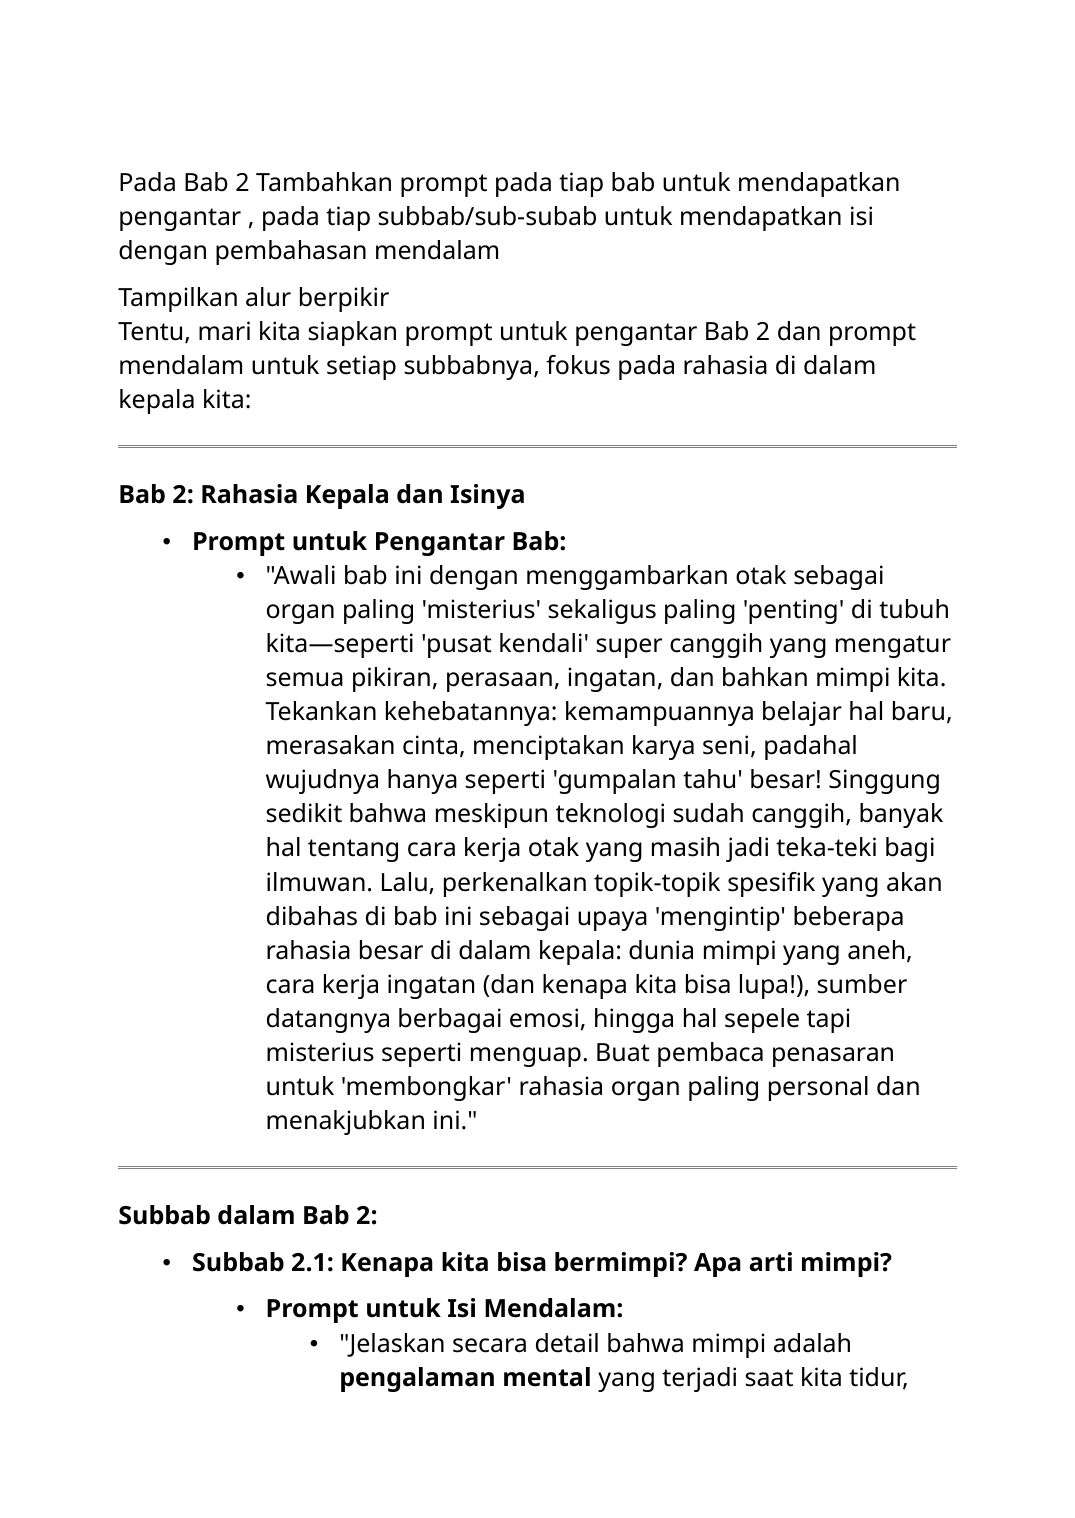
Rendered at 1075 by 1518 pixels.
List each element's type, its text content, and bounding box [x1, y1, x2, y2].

list Subbab 2.1: Kenapa kita bisa bermimpi? Apa arti mimpi? [162, 1244, 957, 1279]
text Tentu, mari kita siapkan prompt untuk pengantar Bab 2 dan prompt mendalam untuk setiap subbabnya, fokus pada rahasia di dalam kepala kita: [118, 313, 957, 416]
list Prompt untuk Isi Mendalam: [236, 1291, 957, 1325]
text Bab 2: Rahasia Kepala dan Isinya [118, 477, 957, 511]
list Prompt untuk Pengantar Bab: [162, 523, 957, 558]
text Subbab dalam Bab 2: [118, 1198, 957, 1232]
text Pada Bab 2 Tambahkan prompt pada tiap bab untuk mendapatkan pengantar , pada tiap subbab/sub-subab untuk mendapatkan isi dengan pembahasan mendalam [118, 165, 957, 267]
list "Awali bab ini dengan menggambarkan otak sebagai organ paling 'misterius' sekaligus paling 'penting' di tubuh kita—seperti 'pusat kendali' super canggih yang mengatur semua pikiran, perasaan, ingatan, dan bahkan mimpi kita. Tekankan kehebatannya: kemampuannya belajar hal baru, merasakan cinta, menciptakan karya seni, padahal wujudnya hanya seperti 'gumpalan tahu' besar! Singgung sedikit bahwa meskipun teknologi sudah canggih, banyak hal tentang cara kerja otak yang masih jadi teka-teki bagi ilmuwan. Lalu, perkenalkan topik-topik spesifik yang akan dibahas di bab ini sebagai upaya 'mengintip' beberapa rahasia besar di dalam kepala: dunia mimpi yang aneh, cara kerja ingatan (dan kenapa kita bisa lupa!), sumber datangnya berbagai emosi, hingga hal sepele tapi misterius seperti menguap. Buat pembaca penasaran untuk 'membongkar' rahasia organ paling personal dan menakjubkan ini." [236, 558, 957, 1137]
list "Jelaskan secara detail bahwa mimpi adalah pengalaman mental yang terjadi saat kita tidur, [309, 1325, 957, 1393]
text Tampilkan alur berpikir [118, 279, 957, 313]
